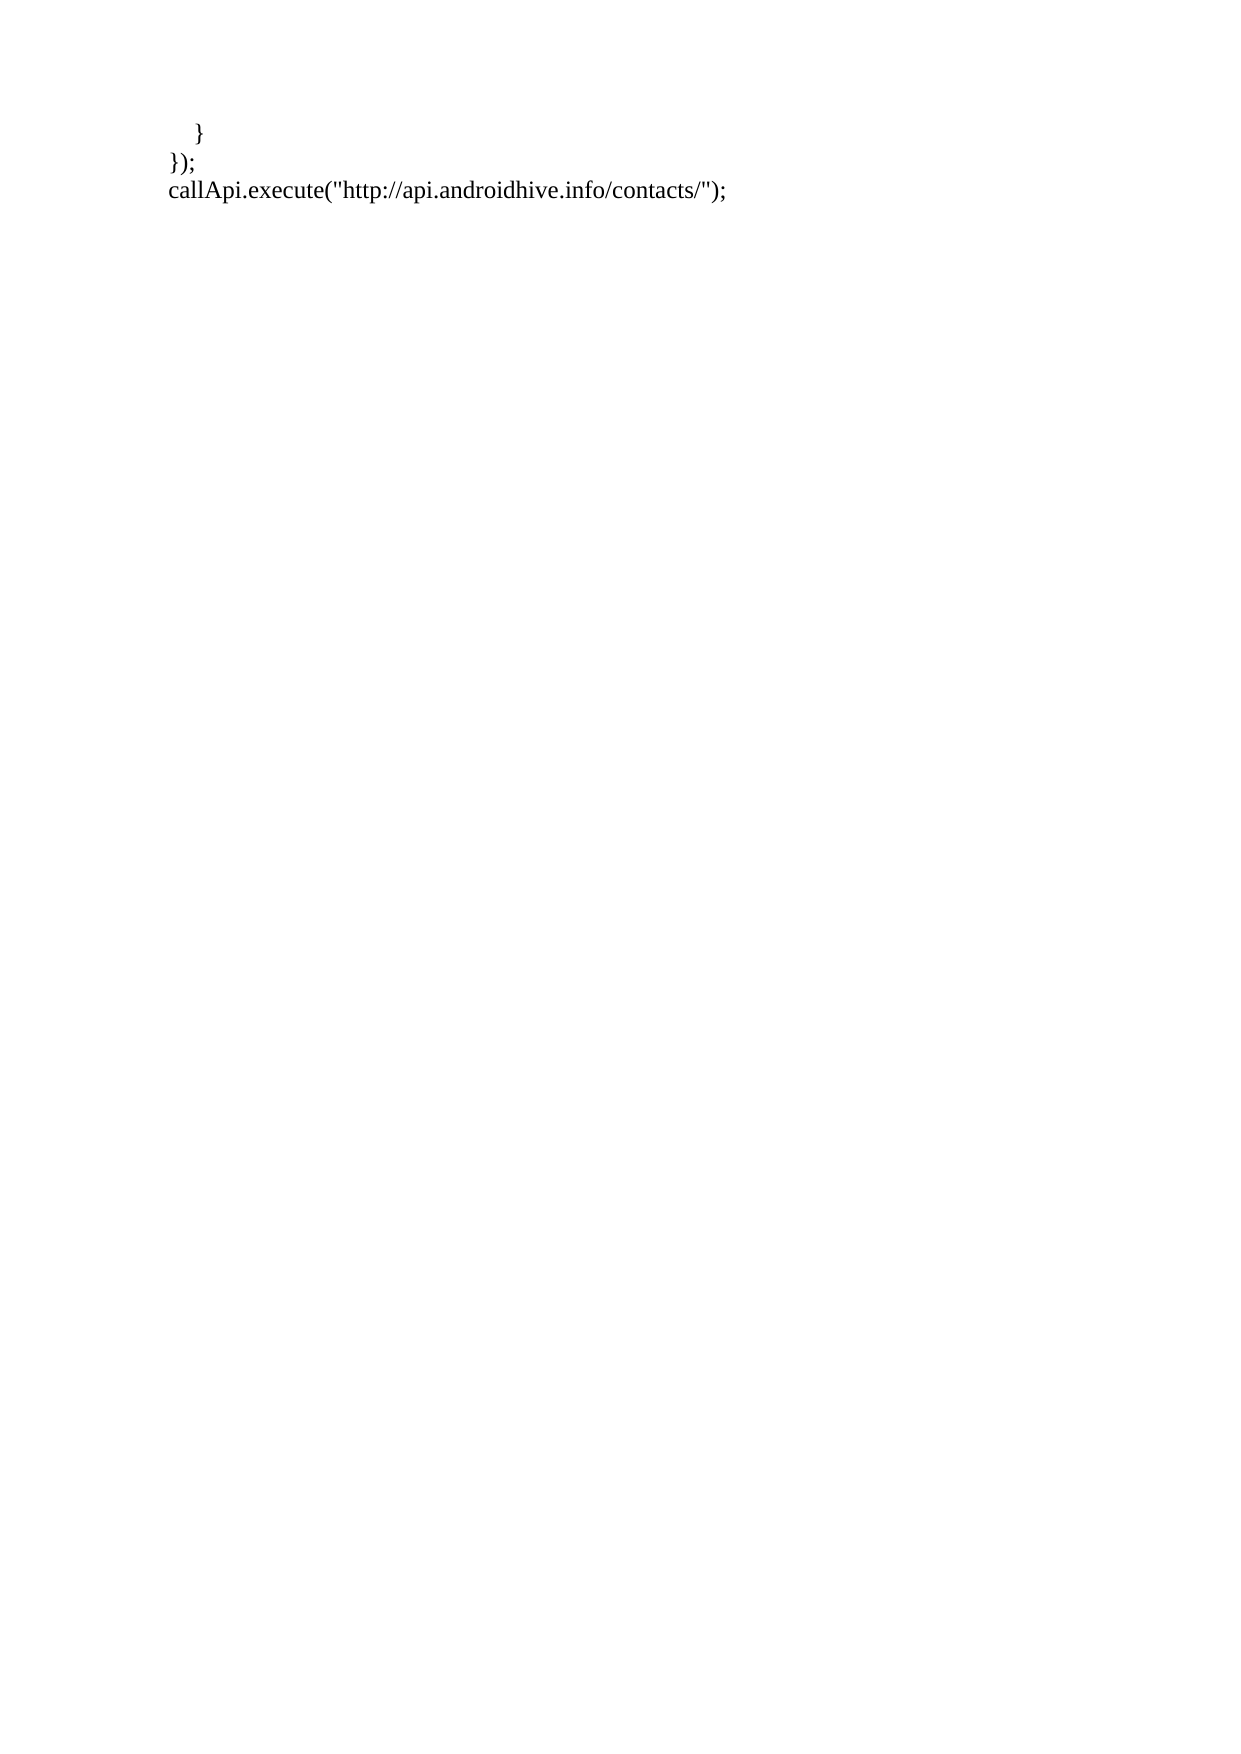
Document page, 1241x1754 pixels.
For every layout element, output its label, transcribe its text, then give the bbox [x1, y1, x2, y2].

text } [118, 118, 1122, 147]
text }); [118, 147, 1122, 176]
text callApi.execute("http://api.androidhive.info/contacts/"); [118, 176, 1122, 204]
